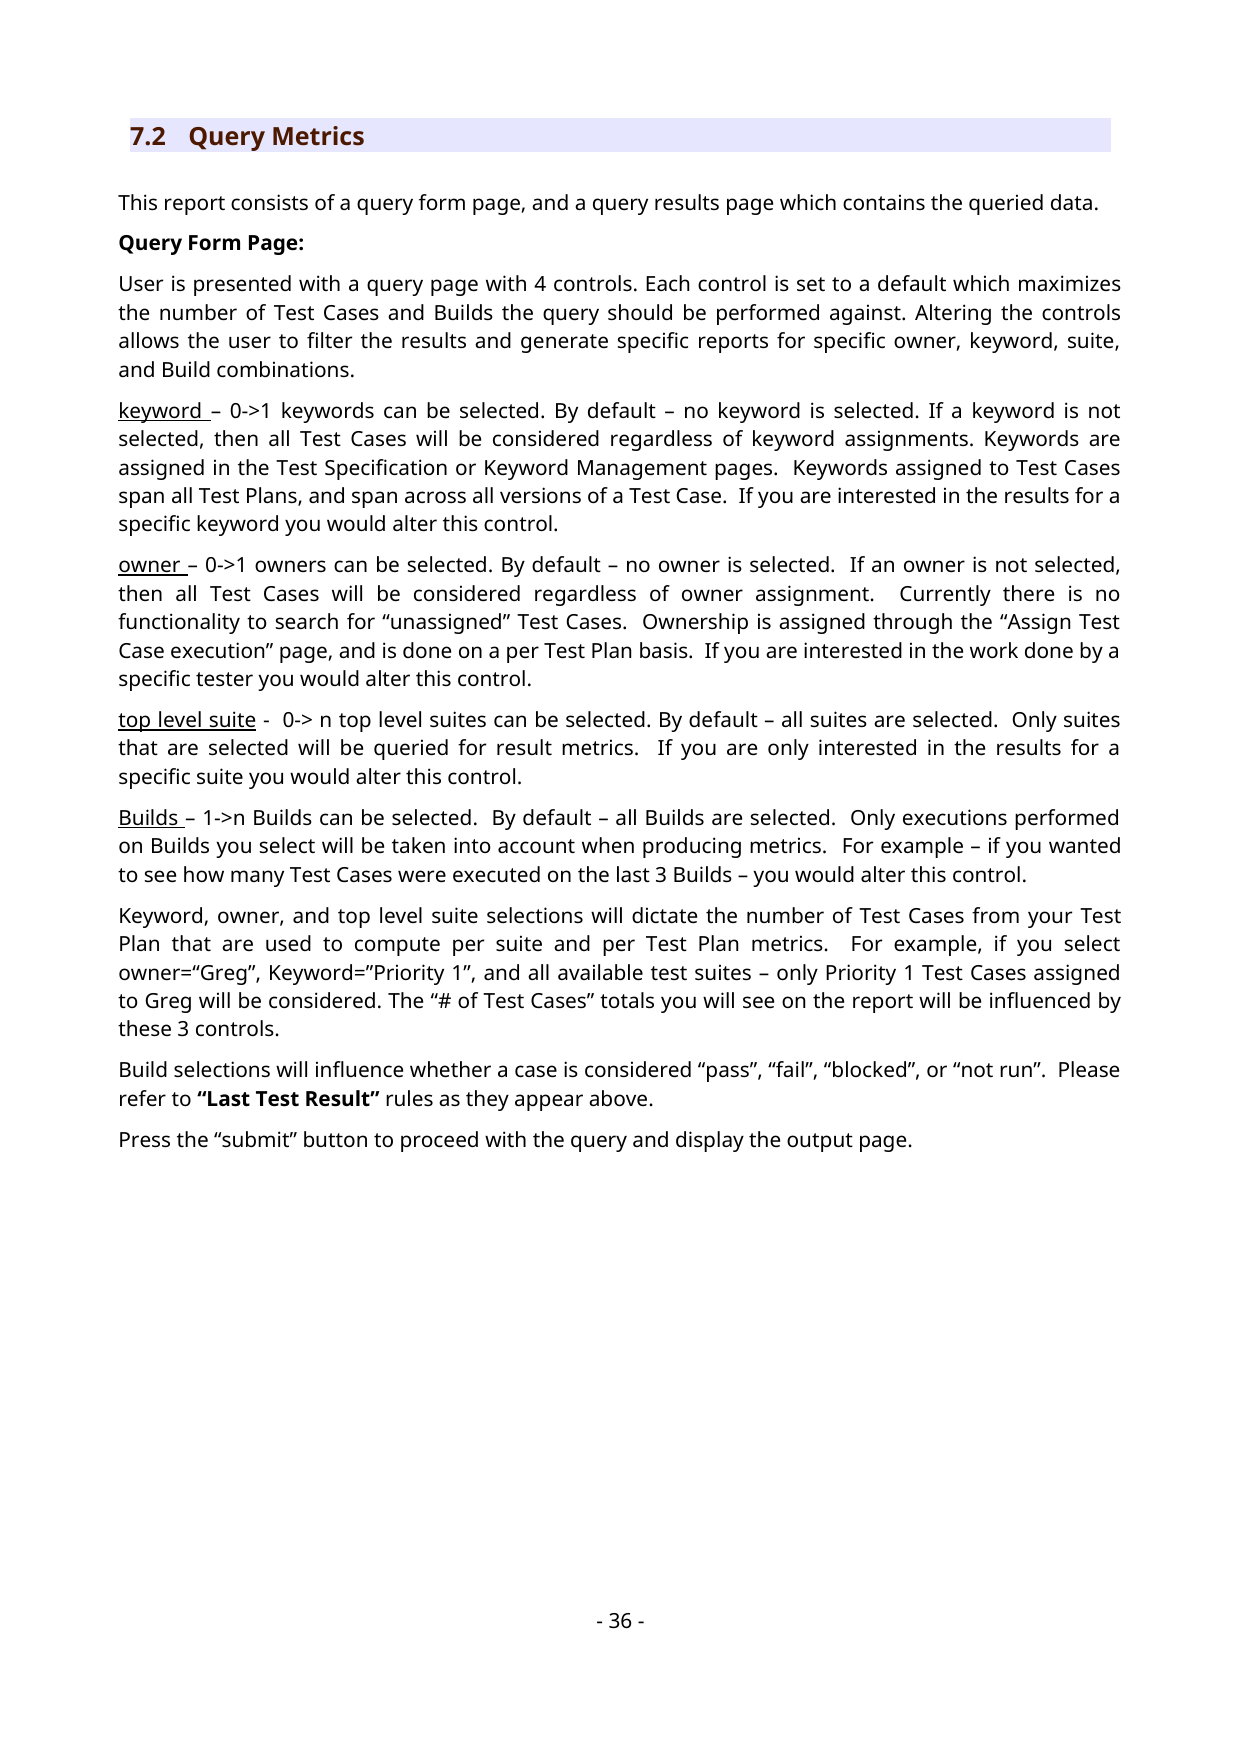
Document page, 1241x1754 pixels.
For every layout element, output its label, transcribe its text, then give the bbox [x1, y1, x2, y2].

text keyword – 0->1 keywords can be selected. By default – no keyword is selected. If a keyword is not selected, then all Test Cases will be considered regardless of keyword assignments. Keywords are assigned in the Test Specification or Keyword Management pages. Keywords assigned to Test Cases span all Test Plans, and span across all versions of a Test Case. If you are interested in the results for a specific keyword you would alter this control. [118, 396, 1122, 538]
text Build selections will influence whether a case is considered “pass”, “fail”, “blocked”, or “not run”. Please refer to “Last Test Result” rules as they appear above. [118, 1055, 1122, 1112]
text Query Form Page: [118, 228, 1122, 257]
subtitle Query Metrics [130, 118, 1111, 152]
text Builds – 1->n Builds can be selected. By default – all Builds are selected. Only executions performed on Builds you select will be taken into account when producing metrics. For example – if you wanted to see how many Test Cases were executed on the last 3 Builds – you would alter this control. [118, 803, 1122, 888]
text Keyword, owner, and top level suite selections will dictate the number of Test Cases from your Test Plan that are used to compute per suite and per Test Plan metrics. For example, if you select owner=“Greg”, Keyword=”Priority 1”, and all available test suites – only Priority 1 Test Cases assigned to Greg will be considered. The “# of Test Cases” totals you will see on the report will be influenced by these 3 controls. [118, 901, 1122, 1043]
text owner – 0->1 owners can be selected. By default – no owner is selected. If an owner is not selected, then all Test Cases will be considered regardless of owner assignment. Currently there is no functionality to search for “unassigned” Test Cases. Ownership is assigned through the “Assign Test Case execution” page, and is done on a per Test Plan basis. If you are interested in the work done by a specific tester you would alter this control. [118, 550, 1122, 693]
text Press the “submit” button to proceed with the query and display the output page. [118, 1125, 1122, 1153]
text This report consists of a query form page, and a query results page which contains the queried data. [118, 188, 1122, 216]
text User is presented with a query page with 4 controls. Each control is set to a default which maximizes the number of Test Cases and Builds the query should be performed against. Altering the controls allows the user to filter the results and generate specific reports for specific owner, keyword, suite, and Build combinations. [118, 269, 1122, 383]
text top level suite - 0-> n top level suites can be selected. By default – all suites are selected. Only suites that are selected will be queried for result metrics. If you are only interested in the results for a specific suite you would alter this control. [118, 705, 1122, 790]
